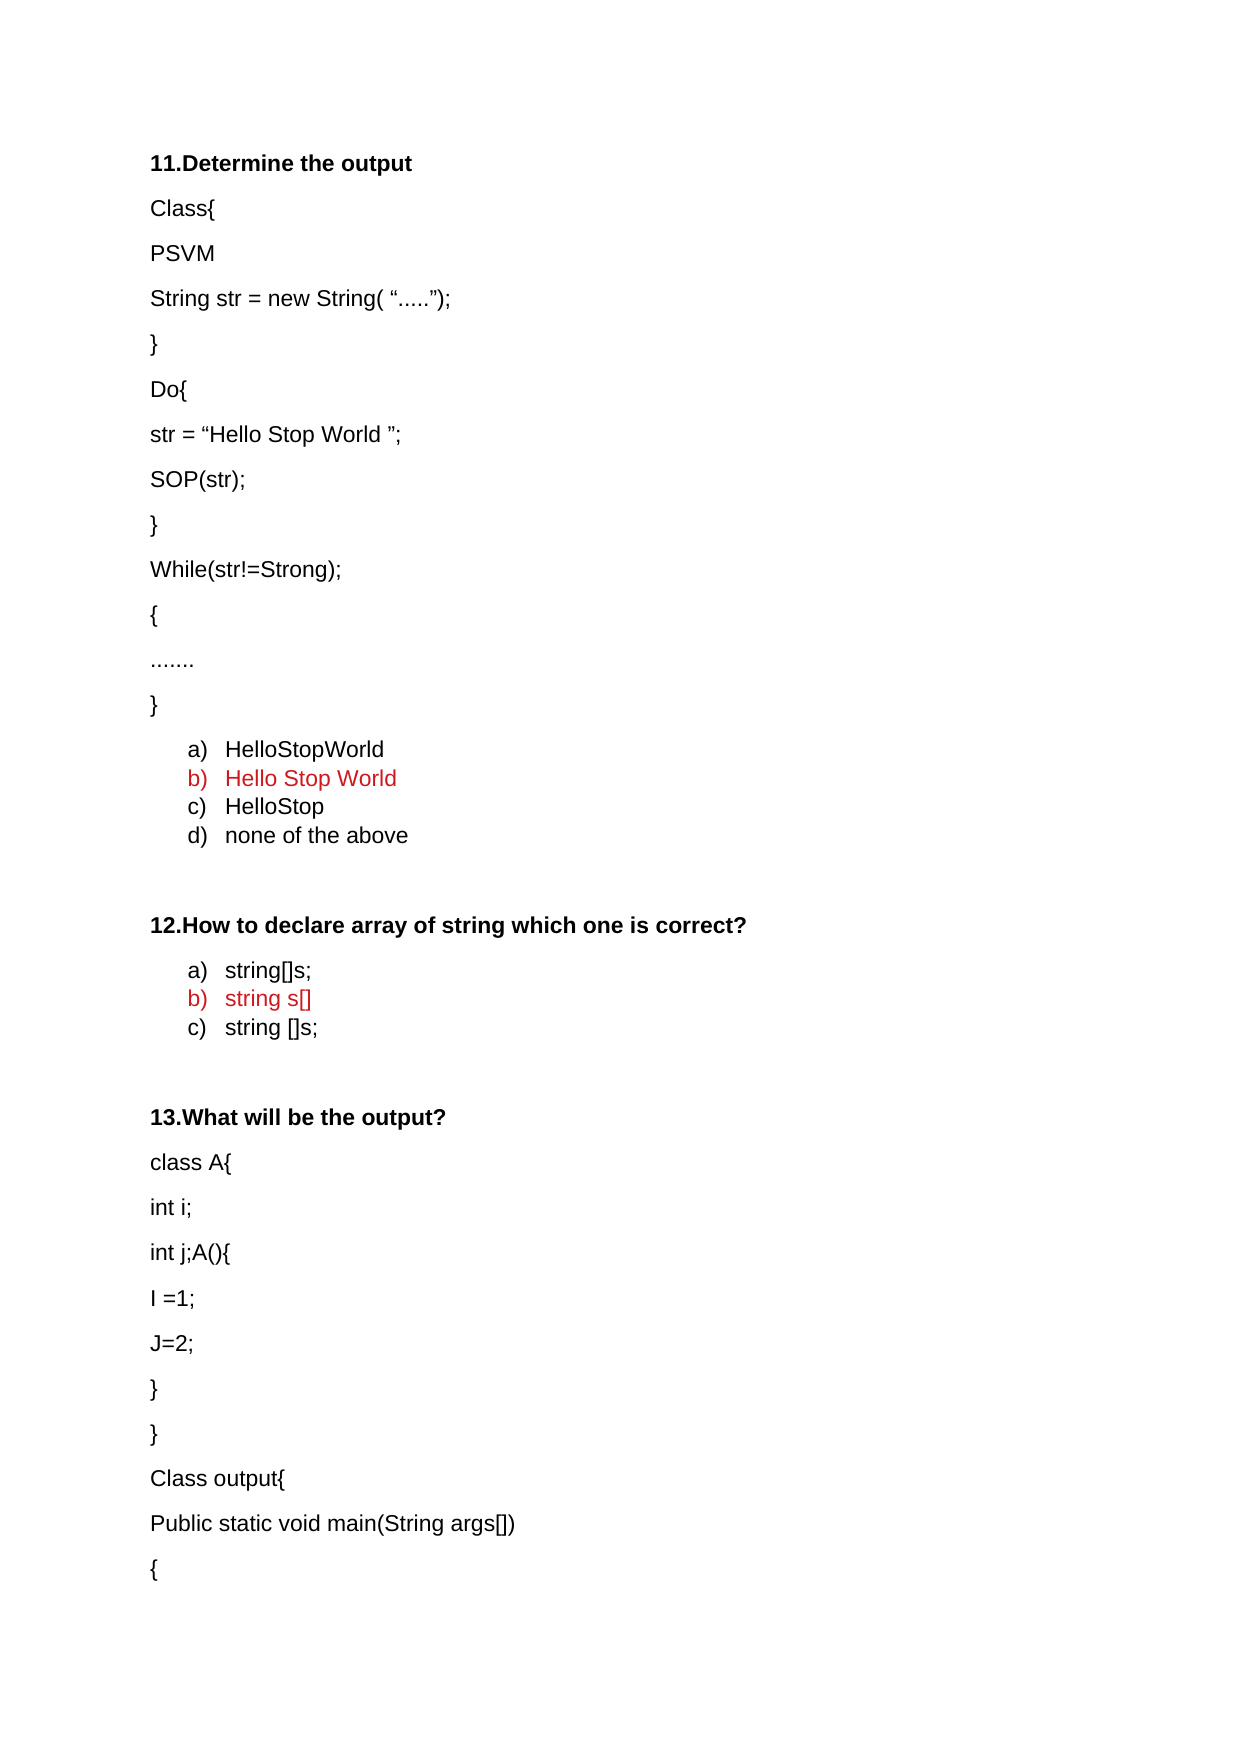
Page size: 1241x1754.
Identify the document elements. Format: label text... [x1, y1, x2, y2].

text 12.How to declare array of string which one is correct? [150, 912, 1090, 938]
list HelloStop [187, 793, 1090, 819]
text Public static void main(String args[]) [150, 1510, 1090, 1536]
list HelloStopWorld [187, 736, 1090, 763]
text ....... [150, 646, 1090, 672]
text SOP(str); [150, 466, 1090, 492]
text } [150, 1420, 1090, 1446]
text Class{ [150, 195, 1090, 221]
text { [150, 1555, 1090, 1581]
text 11.Determine the output [150, 150, 1090, 176]
text } [150, 511, 1090, 537]
list string[]s; [187, 957, 1090, 983]
text int j;A(){ [150, 1239, 1090, 1266]
text While(str!=Strong); [150, 556, 1090, 582]
text Do{ [150, 376, 1090, 402]
text } [150, 1375, 1090, 1401]
text } [150, 691, 1090, 718]
text PSVM [150, 240, 1090, 267]
text J=2; [150, 1329, 1090, 1356]
text Class output{ [150, 1465, 1090, 1491]
text String str = new String( “.....”); [150, 285, 1090, 312]
text I =1; [150, 1284, 1090, 1311]
text { [150, 601, 1090, 627]
text str = “Hello Stop World ”; [150, 421, 1090, 447]
list string s[] [187, 985, 1090, 1012]
list Hello Stop World [187, 765, 1090, 791]
text } [150, 330, 1090, 357]
list string []s; [187, 1014, 1090, 1040]
text 13.What will be the output? [150, 1104, 1090, 1130]
list none of the above [187, 822, 1090, 848]
text class A{ [150, 1149, 1090, 1176]
text int i; [150, 1194, 1090, 1221]
